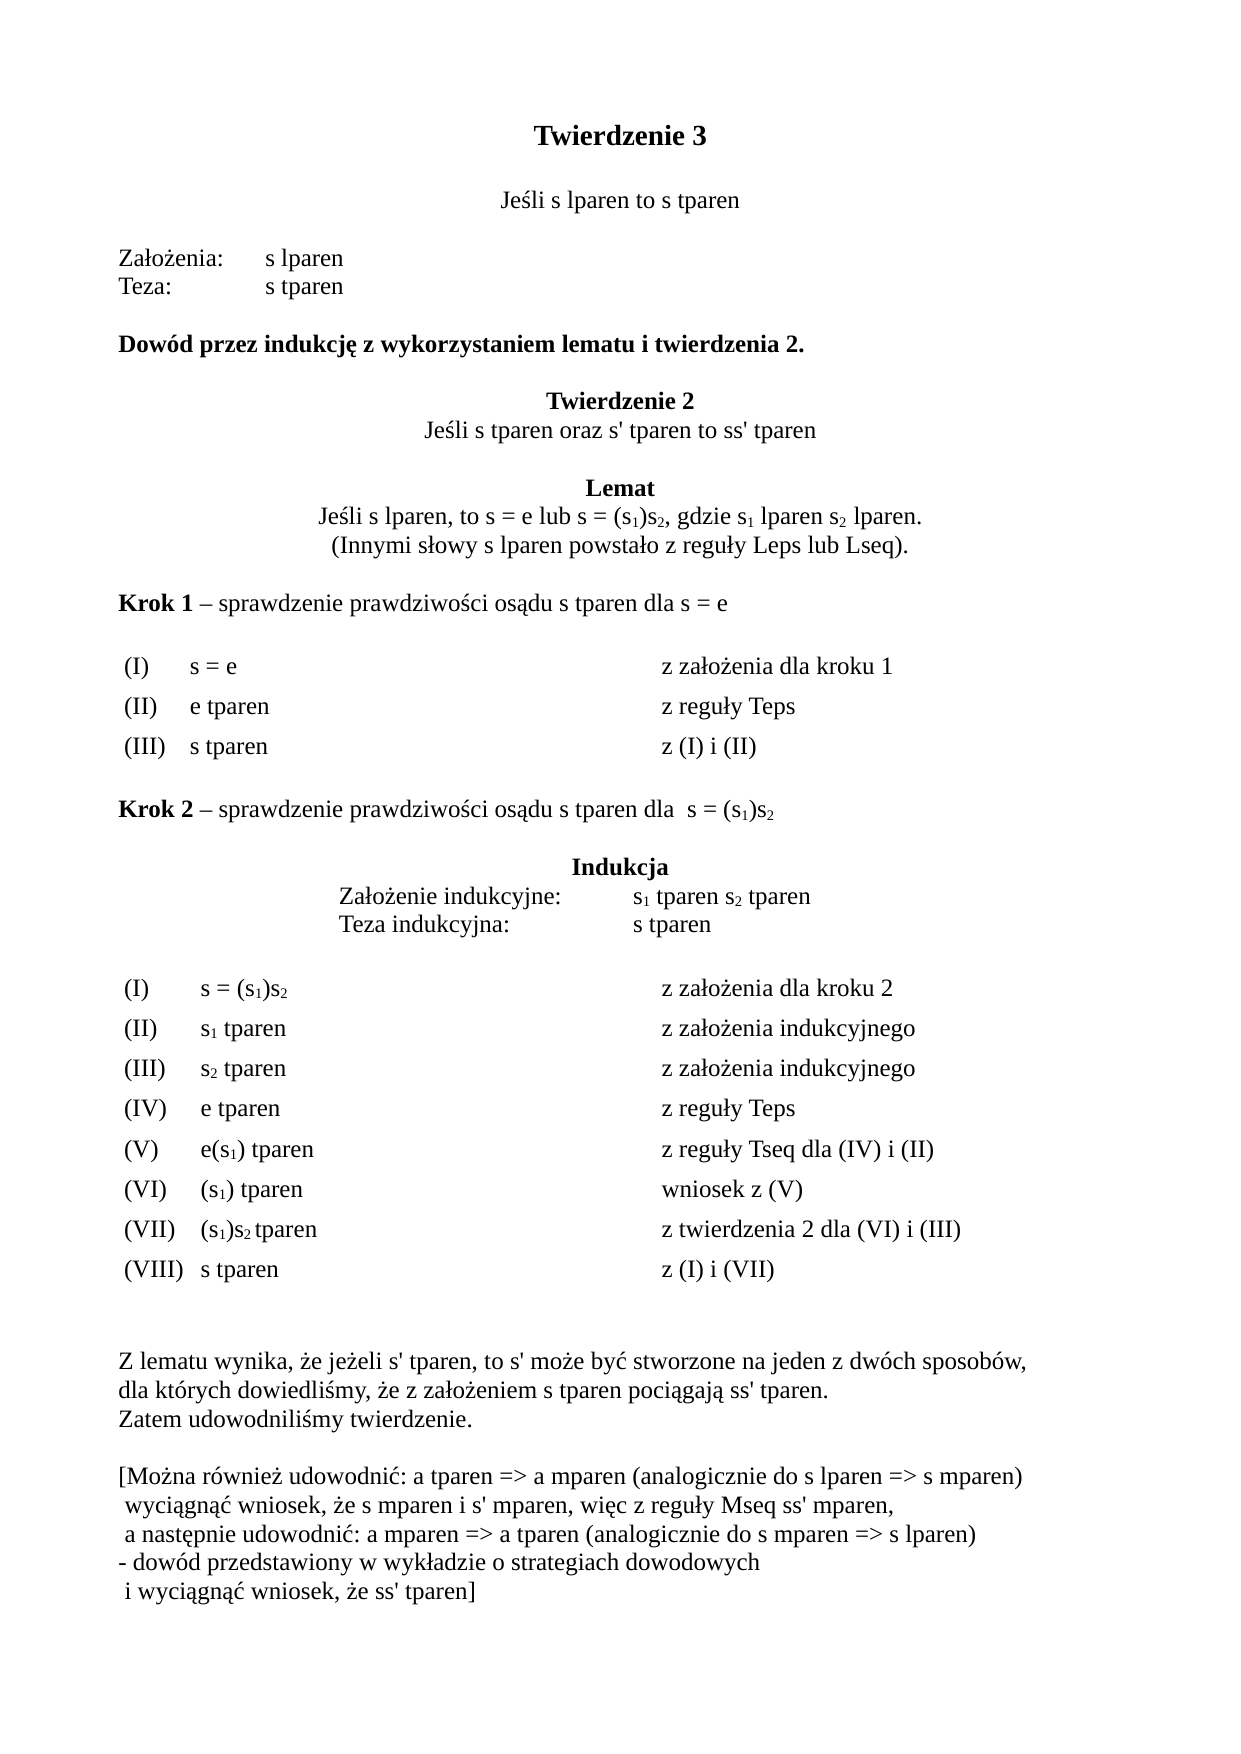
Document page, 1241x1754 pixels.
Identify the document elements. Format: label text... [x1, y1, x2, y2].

table_cell (II) [118, 685, 184, 726]
table_cell (s1)s2 tparen [195, 1208, 656, 1248]
table_cell s1 tparen [195, 1007, 656, 1047]
table_header s = e [184, 645, 656, 685]
text Twierdzenie 2 [118, 386, 1122, 415]
text - dowód przedstawiony w wykładzie o strategiach dowodowych [118, 1547, 1122, 1576]
table_header s = (s1)s2 [195, 967, 656, 1007]
text Założenie indukcyjne: s1 tparen s2 tparen [118, 881, 1122, 909]
table_cell e(s1) tparen [195, 1128, 656, 1168]
table_header (I) [118, 967, 195, 1007]
text Teza: s tparen [118, 271, 1122, 300]
table_cell z twierdzenia 2 dla (VI) i (III) [656, 1208, 1123, 1248]
text Zatem udowodniliśmy twierdzenie. [118, 1404, 1122, 1432]
text (Innymi słowy s lparen powstało z reguły Leps lub Lseq). [118, 530, 1122, 559]
text Indukcja [118, 852, 1122, 881]
text Krok 2 – sprawdzenie prawdziwości osądu s tparen dla s = (s1)s2 [118, 794, 1122, 823]
table_cell (IV) [118, 1088, 195, 1128]
text Dowód przez indukcję z wykorzystaniem lematu i twierdzenia 2. [118, 329, 1122, 358]
table_cell (VI) [118, 1168, 195, 1208]
table_cell z reguły Teps [656, 1088, 1123, 1128]
text wyciągnąć wniosek, że s mparen i s' mparen, więc z reguły Mseq ss' mparen, [118, 1490, 1122, 1519]
table_header z założenia dla kroku 2 [656, 967, 1123, 1007]
text Teza indukcyjna: s tparen [118, 909, 1122, 938]
table_cell e tparen [195, 1088, 656, 1128]
text Krok 1 – sprawdzenie prawdziwości osądu s tparen dla s = e [118, 588, 1122, 616]
table_cell z założenia indukcyjnego [656, 1048, 1123, 1088]
table_cell (III) [118, 1048, 195, 1088]
table_cell (V) [118, 1128, 195, 1168]
text dla których dowiedliśmy, że z założeniem s tparen pociągają ss' tparen. [118, 1375, 1122, 1404]
table_cell (s1) tparen [195, 1168, 656, 1208]
table_cell (VIII) [118, 1249, 195, 1289]
text Jeśli s lparen, to s = e lub s = (s1)s2, gdzie s1 lparen s2 lparen. [118, 501, 1122, 530]
table_cell s2 tparen [195, 1048, 656, 1088]
table_cell z reguły Teps [656, 685, 1123, 726]
table_cell (III) [118, 726, 184, 766]
table_cell s tparen [195, 1249, 656, 1289]
table_cell z (I) i (II) [656, 726, 1123, 766]
table_header (I) [118, 645, 184, 685]
table_cell e tparen [184, 685, 656, 726]
table_cell z założenia indukcyjnego [656, 1007, 1123, 1047]
text [Można również udowodnić: a tparen => a mparen (analogicznie do s lparen => s mparen) [118, 1461, 1122, 1490]
text Jeśli s tparen oraz s' tparen to ss' tparen [118, 415, 1122, 444]
table_cell z (I) i (VII) [656, 1249, 1123, 1289]
table_cell wniosek z (V) [656, 1168, 1123, 1208]
text Założenia: s lparen [118, 243, 1122, 271]
text a następnie udowodnić: a mparen => a tparen (analogicznie do s mparen => s lparen) [118, 1519, 1122, 1547]
text Z lematu wynika, że jeżeli s' tparen, to s' może być stworzone na jeden z dwóch sposobów, [118, 1346, 1122, 1375]
text Jeśli s lparen to s tparen [118, 185, 1122, 214]
table_cell z reguły Tseq dla (IV) i (II) [656, 1128, 1123, 1168]
table_cell s tparen [184, 726, 656, 766]
text Twierdzenie 3 [118, 118, 1122, 152]
text Lemat [118, 473, 1122, 501]
table_cell (II) [118, 1007, 195, 1047]
text i wyciągnąć wniosek, że ss' tparen] [118, 1576, 1122, 1605]
table_cell (VII) [118, 1208, 195, 1248]
table_header z założenia dla kroku 1 [656, 645, 1123, 685]
